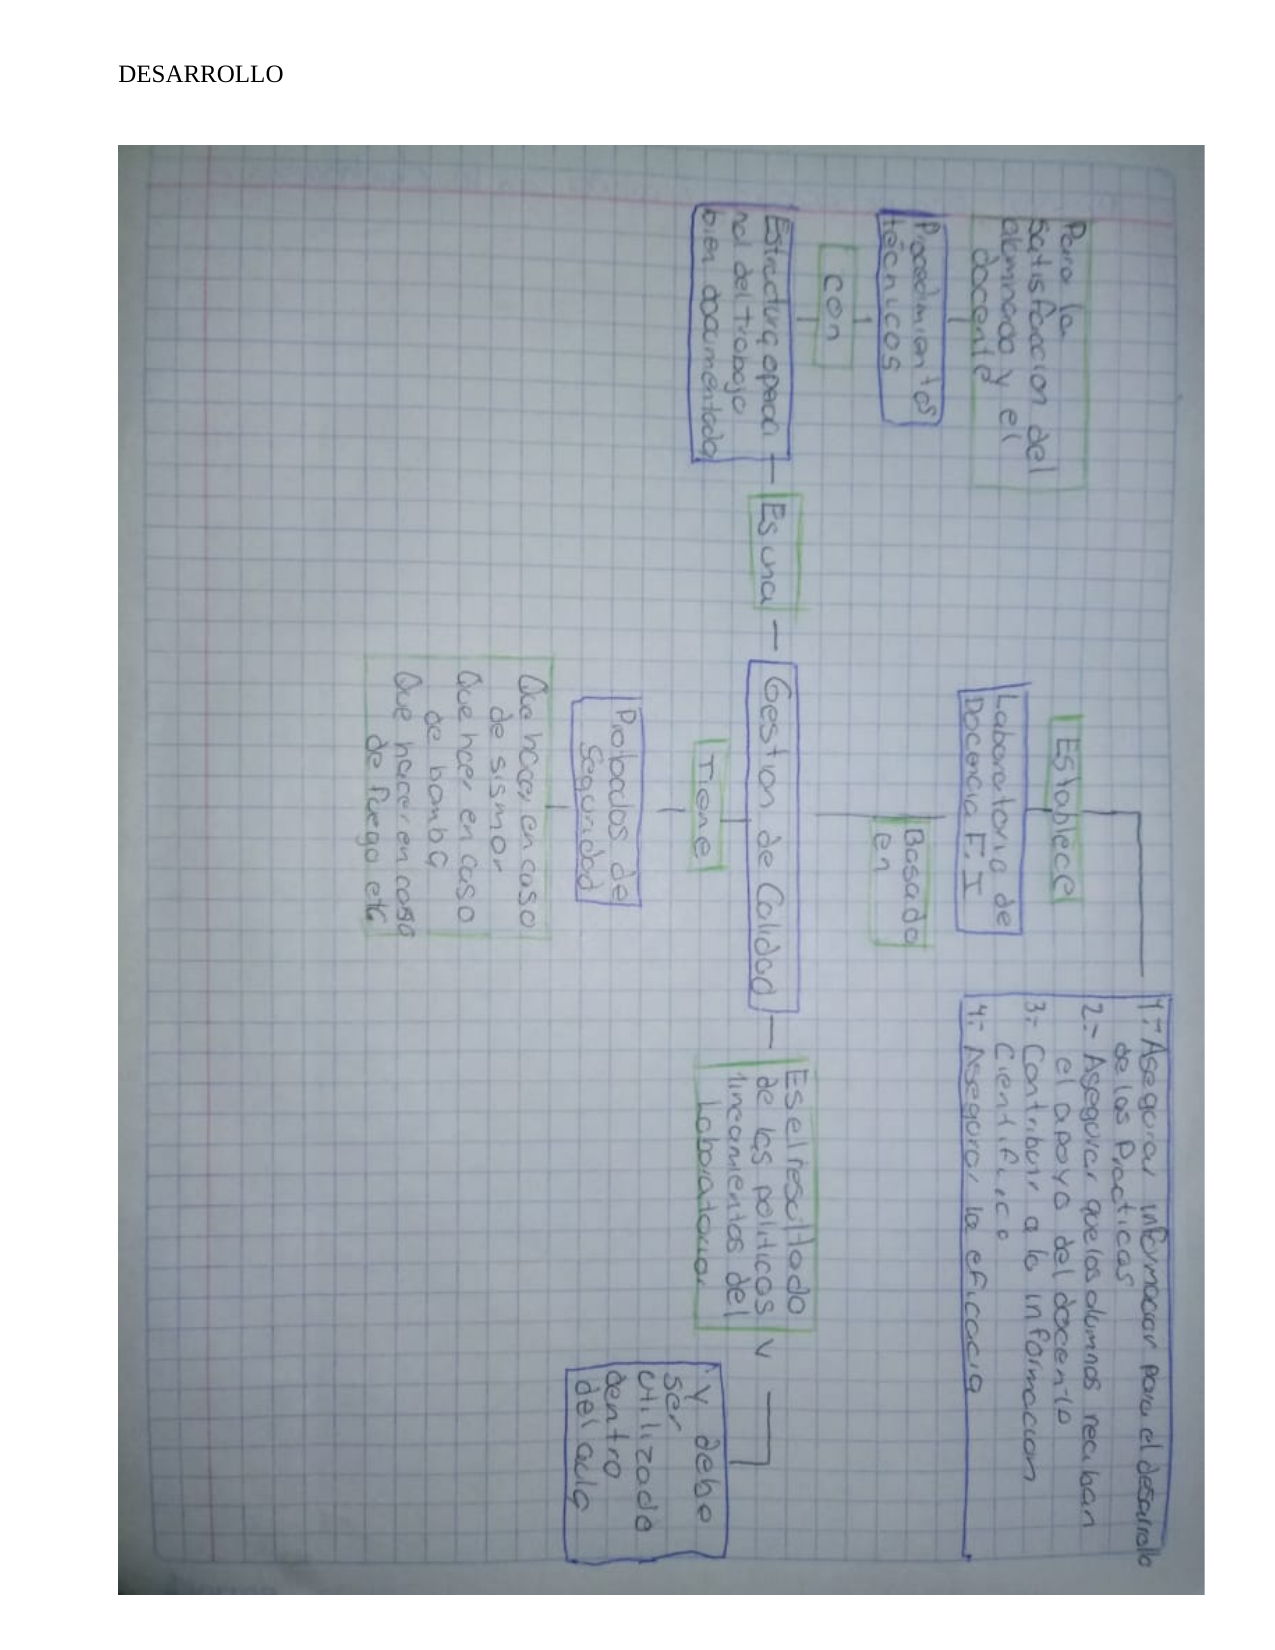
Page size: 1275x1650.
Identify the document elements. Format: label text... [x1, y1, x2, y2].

text DESARROLLO [118, 59, 1205, 88]
